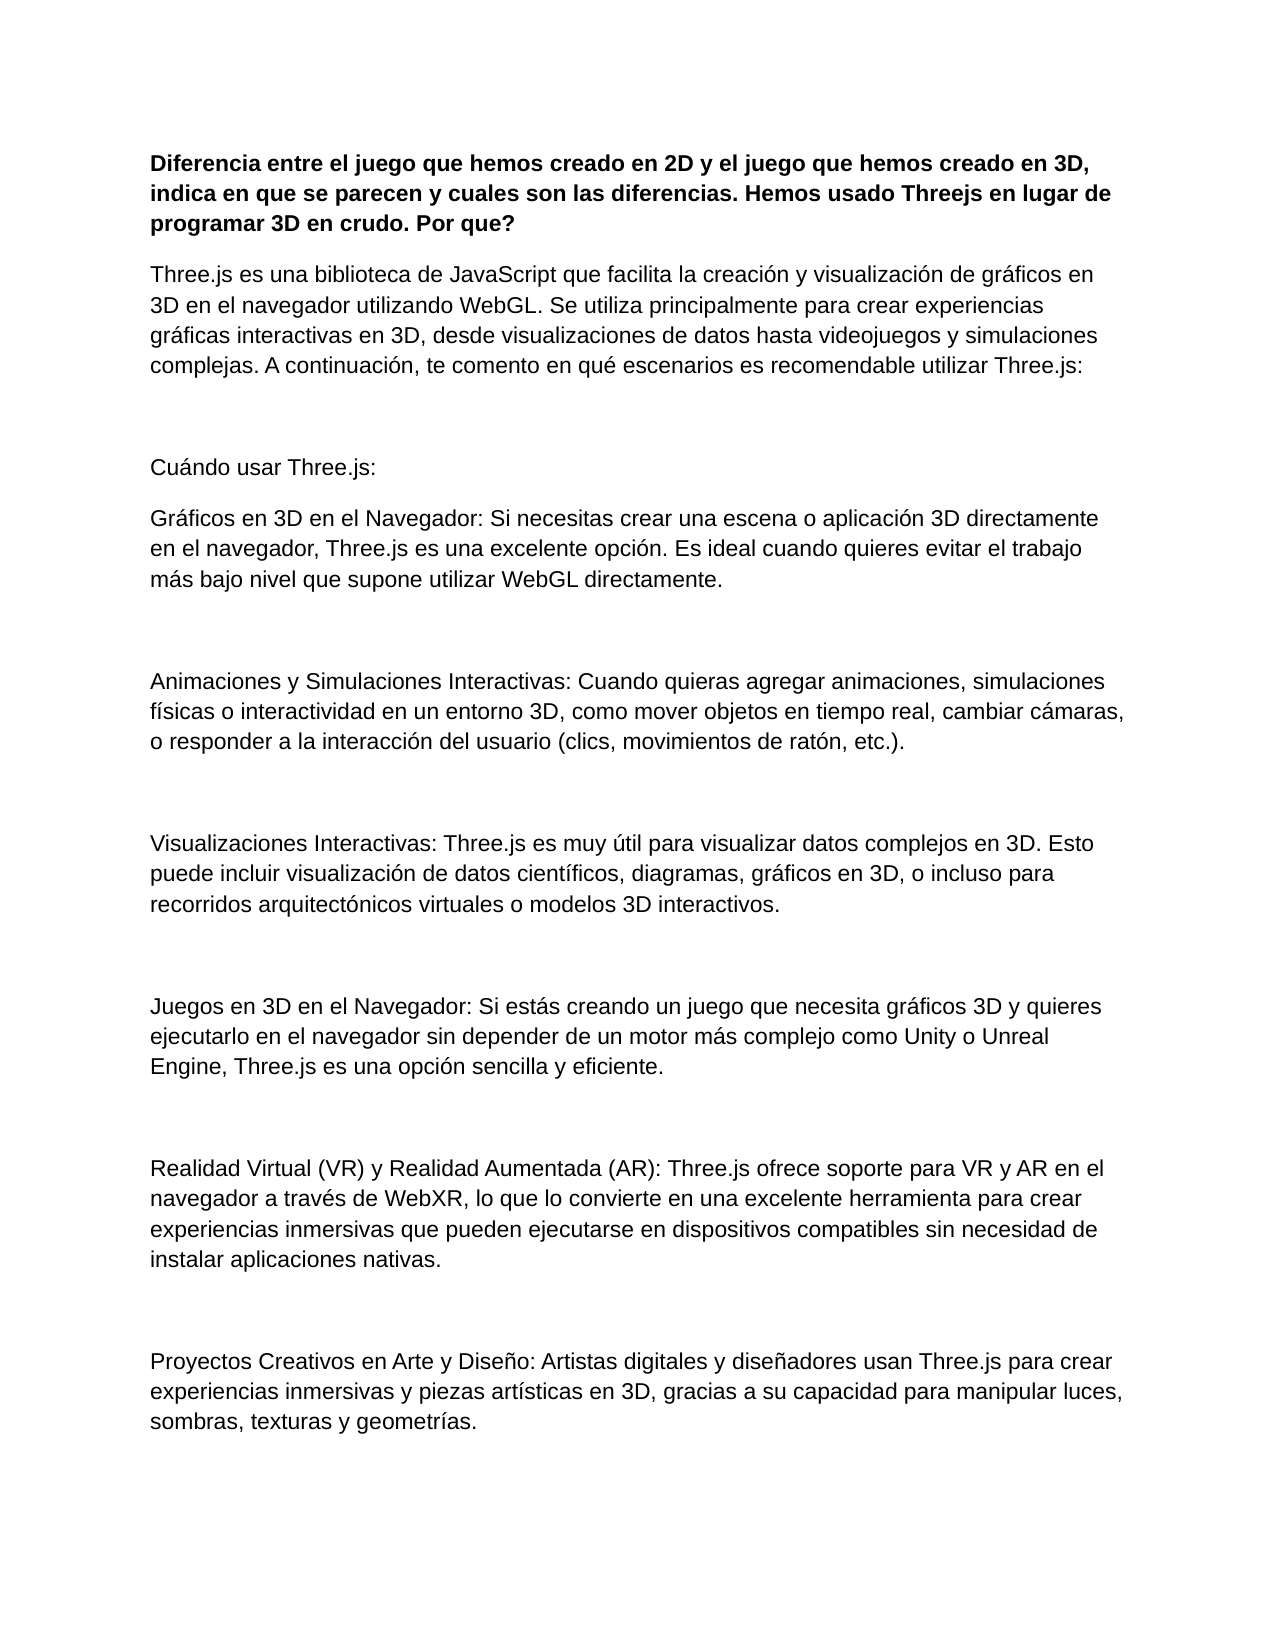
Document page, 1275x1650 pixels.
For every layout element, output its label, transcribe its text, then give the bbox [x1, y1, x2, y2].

text Realidad Virtual (VR) y Realidad Aumentada (AR): Three.js ofrece soporte para VR y AR en el navegador a través de WebXR, lo que lo convierte en una excelente herramienta para crear experiencias inmersivas que pueden ejecutarse en dispositivos compatibles sin necesidad de instalar aplicaciones nativas. [150, 1155, 1125, 1272]
text Proyectos Creativos en Arte y Diseño: Artistas digitales y diseñadores usan Three.js para crear experiencias inmersivas y piezas artísticas en 3D, gracias a su capacidad para manipular luces, sombras, texturas y geometrías. [150, 1348, 1125, 1435]
text Animaciones y Simulaciones Interactivas: Cuando quieras agregar animaciones, simulaciones físicas o interactividad en un entorno 3D, como mover objetos en tiempo real, cambiar cámaras, o responder a la interacción del usuario (clics, movimientos de ratón, etc.). [150, 668, 1125, 754]
text Juegos en 3D en el Navegador: Si estás creando un juego que necesita gráficos 3D y quieres ejecutarlo en el navegador sin depender de un motor más complejo como Unity o Unreal Engine, Three.js es una opción sencilla y eficiente. [150, 993, 1125, 1079]
text Visualizaciones Interactivas: Three.js es muy útil para visualizar datos complejos en 3D. Esto puede incluir visualización de datos científicos, diagramas, gráficos en 3D, o incluso para recorridos arquitectónicos virtuales o modelos 3D interactivos. [150, 830, 1125, 917]
text Cuándo usar Three.js: [150, 454, 1125, 481]
text - Diferencia entre el juego que hemos creado en 2D y el juego que hemos creado en 3D, indica en que se parecen y cuales son las diferencias. Hemos usado Threejs en lugar de programar 3D en crudo. Por que? [150, 150, 1125, 237]
text Gráficos en 3D en el Navegador: Si necesitas crear una escena o aplicación 3D directamente en el navegador, Three.js es una excelente opción. Es ideal cuando quieres evitar el trabajo más bajo nivel que supone utilizar WebGL directamente. [150, 505, 1125, 592]
text Three.js es una biblioteca de JavaScript que facilita la creación y visualización de gráficos en 3D en el navegador utilizando WebGL. Se utiliza principalmente para crear experiencias gráficas interactivas en 3D, desde visualizaciones de datos hasta videojuegos y simulaciones complejas. A continuación, te comento en qué escenarios es recomendable utilizar Three.js: [150, 261, 1125, 378]
